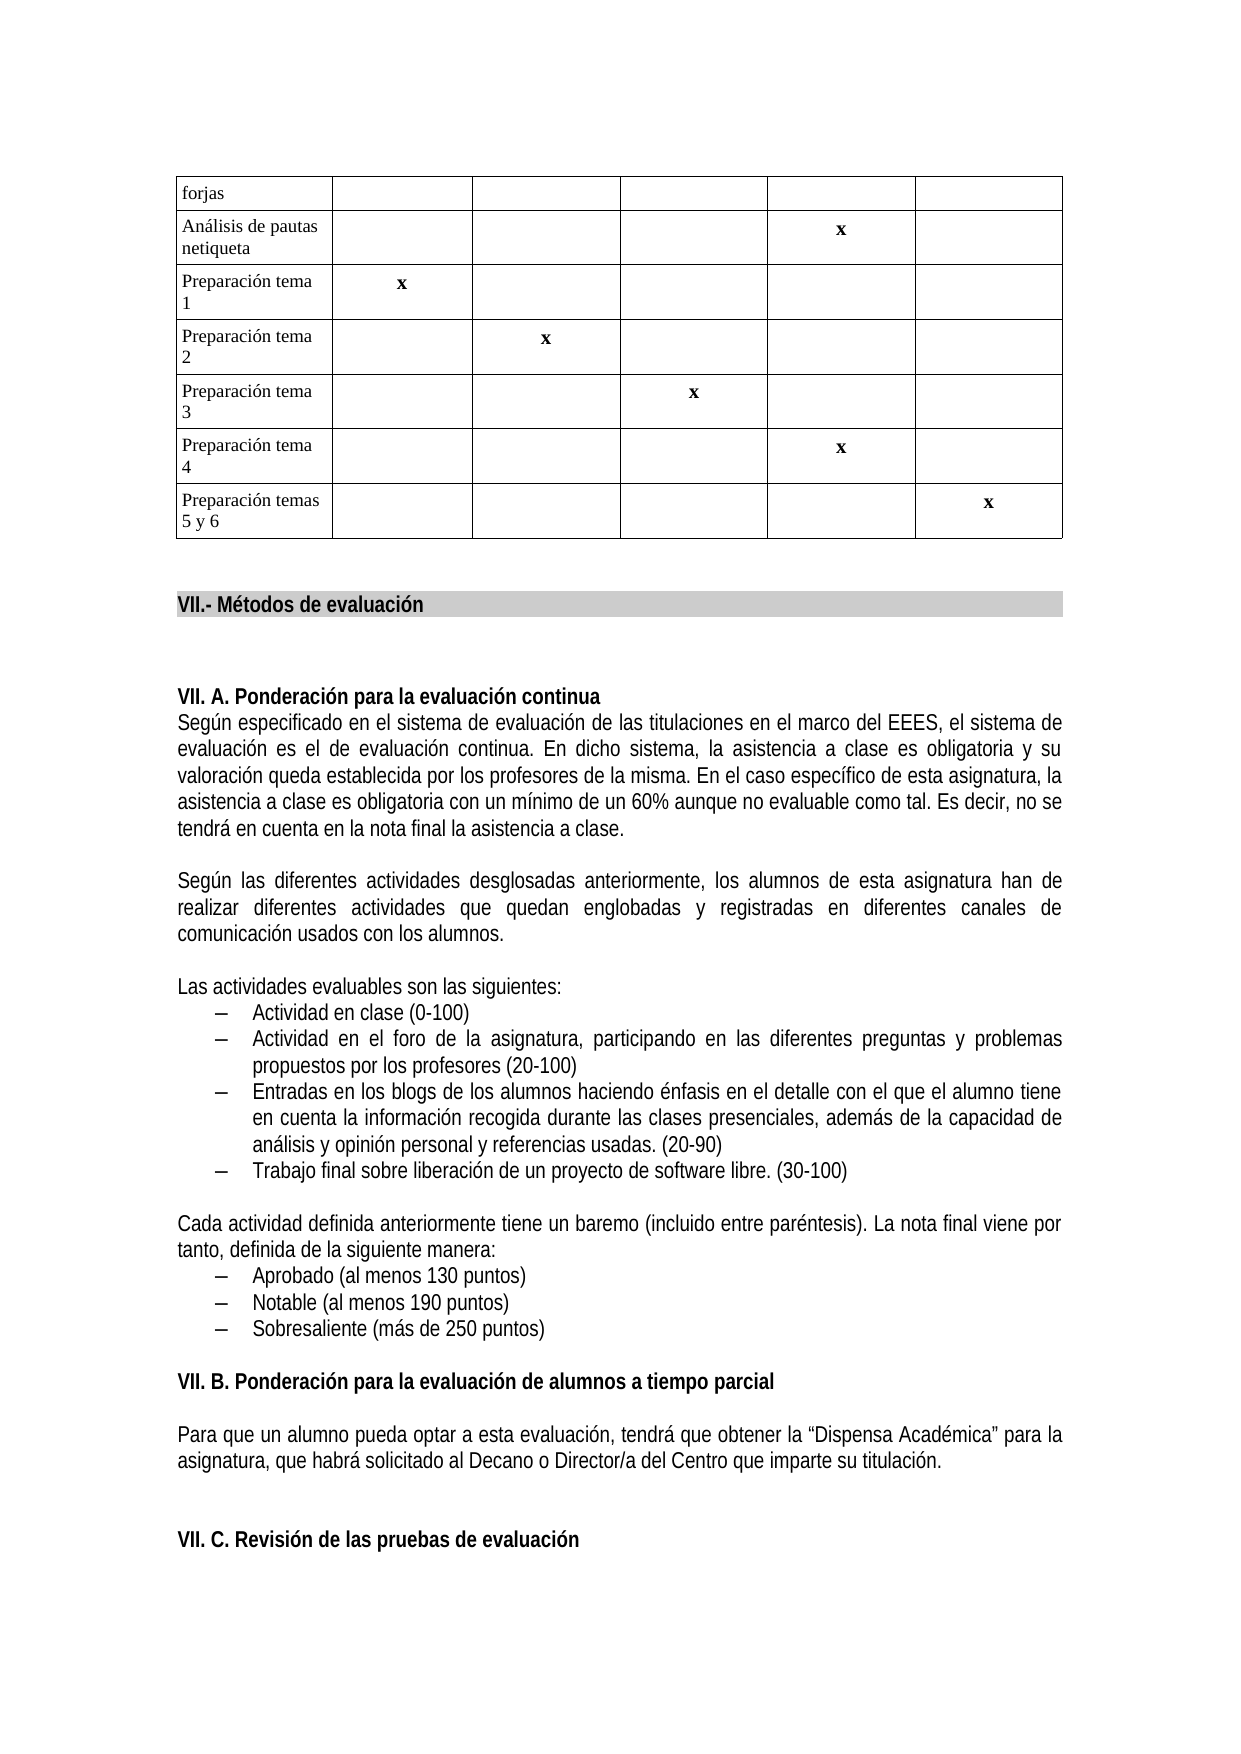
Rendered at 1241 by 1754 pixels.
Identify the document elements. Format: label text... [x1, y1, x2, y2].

table_cell [916, 177, 1062, 209]
table_cell [333, 211, 472, 264]
text Según las diferentes actividades desglosadas anteriormente, los alumnos de esta asignatura han de realizar diferentes actividades que quedan englobadas y registradas en diferentes canales de comunicación usados con los alumnos. [177, 867, 1063, 946]
list Sobresaliente (más de 250 puntos) [215, 1315, 1063, 1342]
text Para que un alumno pueda optar a esta evaluación, tendrá que obtener la “Dispensa Académica” para la asignatura, que habrá solicitado al Decano o Director/a del Centro que imparte su titulación. [177, 1421, 1063, 1473]
table_cell [621, 320, 767, 374]
table_cell [916, 211, 1062, 264]
text VII.- Métodos de evaluación [177, 591, 1063, 617]
table_cell Preparación tema 4 [177, 429, 332, 483]
table_cell x [768, 211, 915, 264]
table_cell x [768, 429, 915, 483]
table_cell [621, 429, 767, 483]
list Trabajo final sobre liberación de un proyecto de software libre. (30-100) [215, 1157, 1063, 1183]
list Entradas en los blogs de los alumnos haciendo énfasis en el detalle con el que el alumno tiene en cuenta la información recogida durante las clases presenciales, además de la capacidad de análisis y opinión personal y referencias usadas. (20-90) [215, 1078, 1063, 1157]
table_cell forjas [177, 177, 332, 209]
table_cell [768, 265, 915, 319]
table_cell [473, 211, 620, 264]
table_cell Preparación tema 2 [177, 320, 332, 374]
table_cell x [621, 375, 767, 428]
table_cell x [916, 484, 1062, 538]
table_cell [621, 177, 767, 209]
table_cell Preparación tema 1 [177, 265, 332, 319]
table_cell [333, 484, 472, 538]
text VII. B. Ponderación para la evaluación de alumnos a tiempo parcial [177, 1368, 1063, 1394]
list Actividad en clase (0-100) [215, 999, 1063, 1025]
table_cell [768, 320, 915, 374]
table_cell [621, 211, 767, 264]
table_cell [473, 375, 620, 428]
list Actividad en el foro de la asignatura, participando en las diferentes preguntas y problemas propuestos por los profesores (20-100) [215, 1025, 1063, 1078]
text VII. A. Ponderación para la evaluación continua [177, 683, 1063, 709]
table_cell [473, 429, 620, 483]
table_cell [768, 484, 915, 538]
table_cell [473, 177, 620, 209]
text Cada actividad definida anteriormente tiene un baremo (incluido entre paréntesis). La nota final viene por tanto, definida de la siguiente manera: [177, 1210, 1063, 1262]
table_cell Preparación tema 3 [177, 375, 332, 428]
table_cell x [333, 265, 472, 319]
table_cell [333, 320, 472, 374]
table_cell [621, 265, 767, 319]
text VII. C. Revisión de las pruebas de evaluación [177, 1526, 1063, 1552]
table_cell [916, 375, 1062, 428]
table_cell Análisis de pautas netiqueta [177, 211, 332, 264]
list Notable (al menos 190 puntos) [215, 1289, 1063, 1315]
list Aprobado (al menos 130 puntos) [215, 1262, 1063, 1289]
table_cell [473, 265, 620, 319]
table_cell Preparación temas 5 y 6 [177, 484, 332, 538]
text Las actividades evaluables son las siguientes: [177, 973, 1063, 999]
text Según especificado en el sistema de evaluación de las titulaciones en el marco del EEES, el sistema de evaluación es el de evaluación continua. En dicho sistema, la asistencia a clase es obligatoria y su valoración queda establecida por los profesores de la misma. En el caso específico de esta asignatura, la asistencia a clase es obligatoria con un mínimo de un 60% aunque no evaluable como tal. Es decir, no se tendrá en cuenta en la nota final la asistencia a clase. [177, 709, 1063, 841]
table_cell [916, 320, 1062, 374]
table_cell [333, 177, 472, 209]
table_cell [768, 375, 915, 428]
table_cell [473, 484, 620, 538]
table_cell [333, 375, 472, 428]
table_cell [621, 484, 767, 538]
table_cell [333, 429, 472, 483]
table_cell [916, 429, 1062, 483]
table_cell [768, 177, 915, 209]
table_cell x [473, 320, 620, 374]
table_cell [916, 265, 1062, 319]
